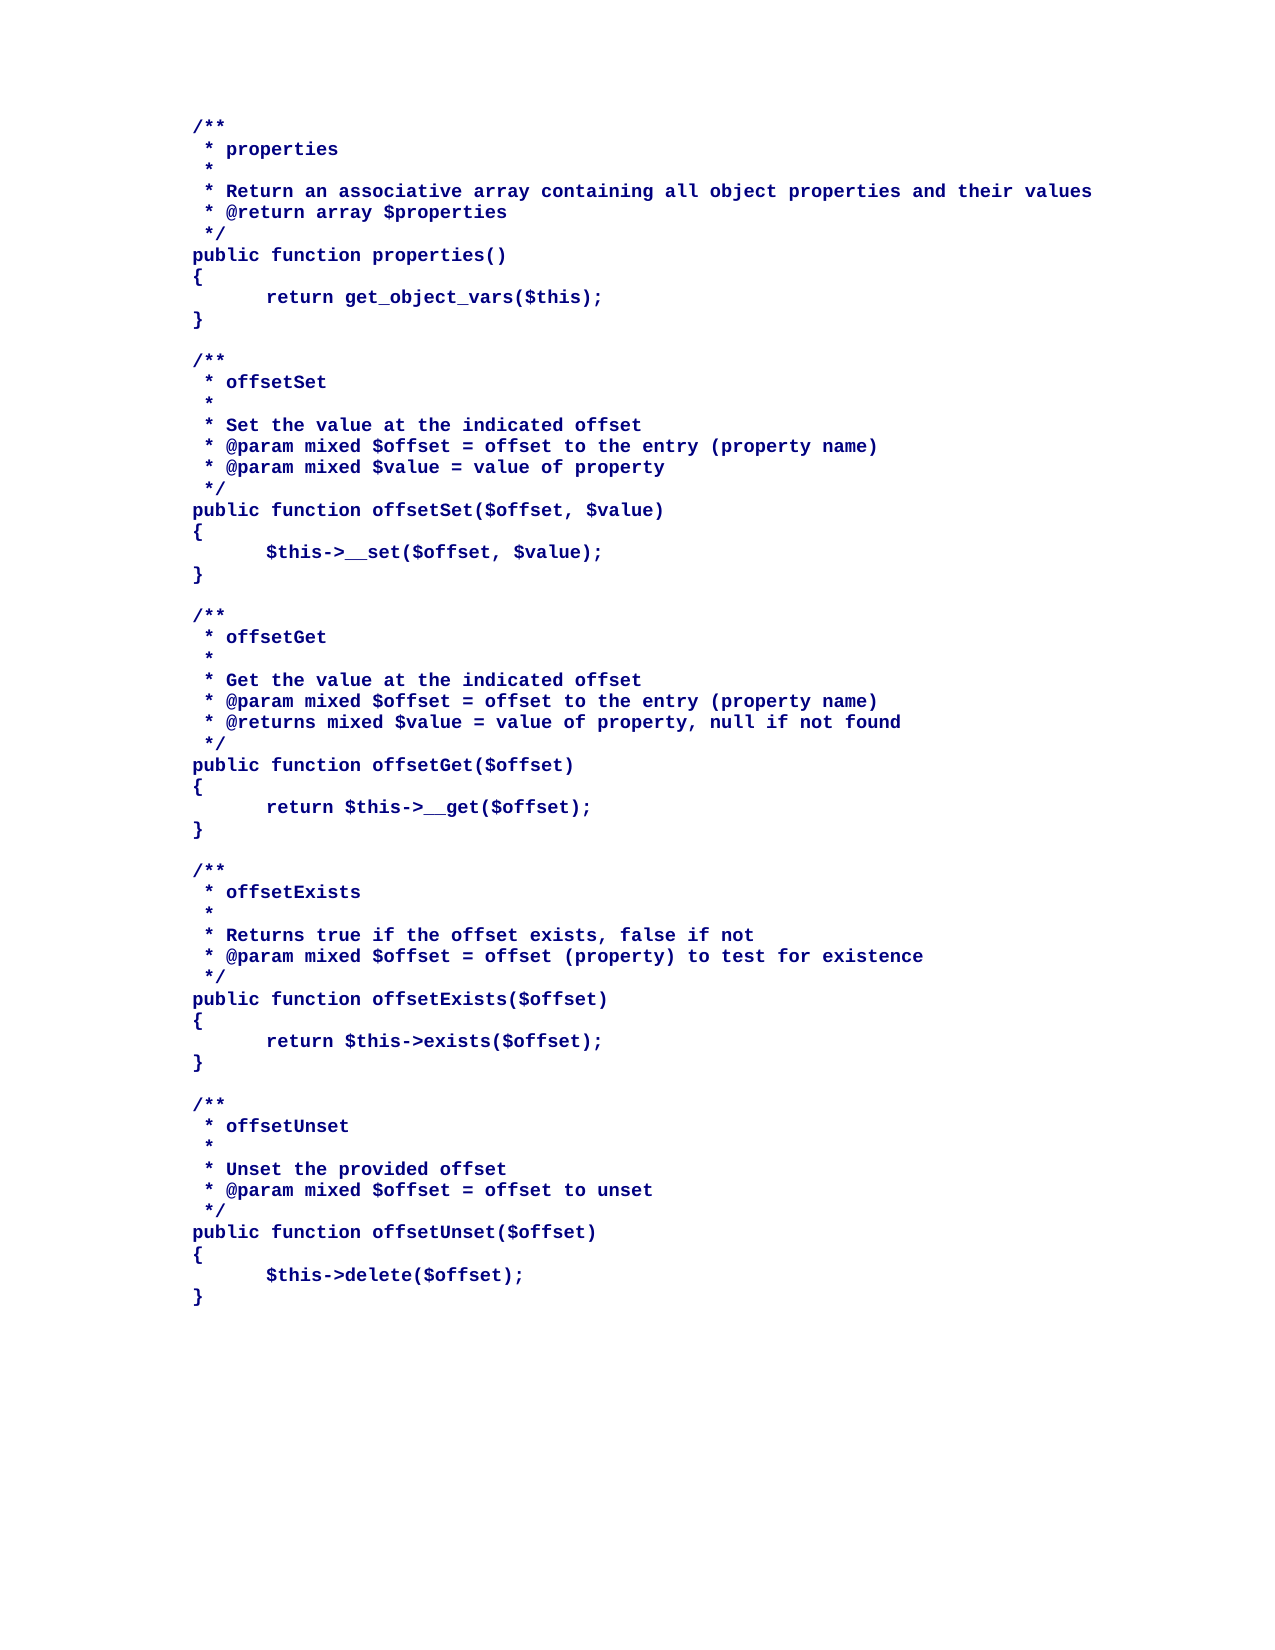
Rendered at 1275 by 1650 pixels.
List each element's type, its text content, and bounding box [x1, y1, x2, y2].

text */ [118, 1202, 1157, 1223]
text return get_object_vars($this); [118, 288, 1157, 309]
text * [118, 649, 1157, 671]
text public function offsetSet($offset, $value) [118, 501, 1157, 522]
text } [118, 1053, 1157, 1074]
text $this->__set($offset, $value); [118, 543, 1157, 564]
text /** [118, 1096, 1157, 1117]
text * Get the value at the indicated offset [118, 671, 1157, 692]
text /** [118, 607, 1157, 628]
text * @param mixed $offset = offset to unset [118, 1181, 1157, 1202]
text $this->delete($offset); [118, 1266, 1157, 1287]
text { [118, 1011, 1157, 1032]
text * @param mixed $offset = offset (property) to test for existence [118, 947, 1157, 968]
text * [118, 1138, 1157, 1159]
text public function properties() [118, 246, 1157, 267]
text /** [118, 118, 1157, 139]
text * Unset the provided offset [118, 1159, 1157, 1181]
text * properties [118, 139, 1157, 161]
text /** [118, 862, 1157, 883]
text { [118, 777, 1157, 798]
text public function offsetGet($offset) [118, 756, 1157, 777]
text { [118, 1244, 1157, 1266]
text */ [118, 224, 1157, 246]
text * @param mixed $value = value of property [118, 458, 1157, 479]
text { [118, 522, 1157, 543]
text * offsetUnset [118, 1117, 1157, 1138]
text } [118, 564, 1157, 586]
text * Set the value at the indicated offset [118, 416, 1157, 437]
text * offsetSet [118, 373, 1157, 394]
text */ [118, 734, 1157, 756]
text * [118, 394, 1157, 416]
text * Return an associative array containing all object properties and their values [118, 182, 1157, 203]
text } [118, 309, 1157, 331]
text return $this->__get($offset); [118, 798, 1157, 819]
text * offsetExists [118, 883, 1157, 904]
text * @returns mixed $value = value of property, null if not found [118, 713, 1157, 734]
text * @param mixed $offset = offset to the entry (property name) [118, 692, 1157, 713]
text } [118, 819, 1157, 841]
text /** [118, 352, 1157, 373]
text * [118, 161, 1157, 182]
text * @param mixed $offset = offset to the entry (property name) [118, 437, 1157, 458]
text */ [118, 968, 1157, 989]
text * [118, 904, 1157, 926]
text { [118, 267, 1157, 288]
text */ [118, 479, 1157, 501]
text public function offsetExists($offset) [118, 989, 1157, 1011]
text return $this->exists($offset); [118, 1032, 1157, 1053]
text } [118, 1287, 1157, 1308]
text * offsetGet [118, 628, 1157, 649]
text * Returns true if the offset exists, false if not [118, 926, 1157, 947]
text * @return array $properties [118, 203, 1157, 224]
text public function offsetUnset($offset) [118, 1223, 1157, 1244]
